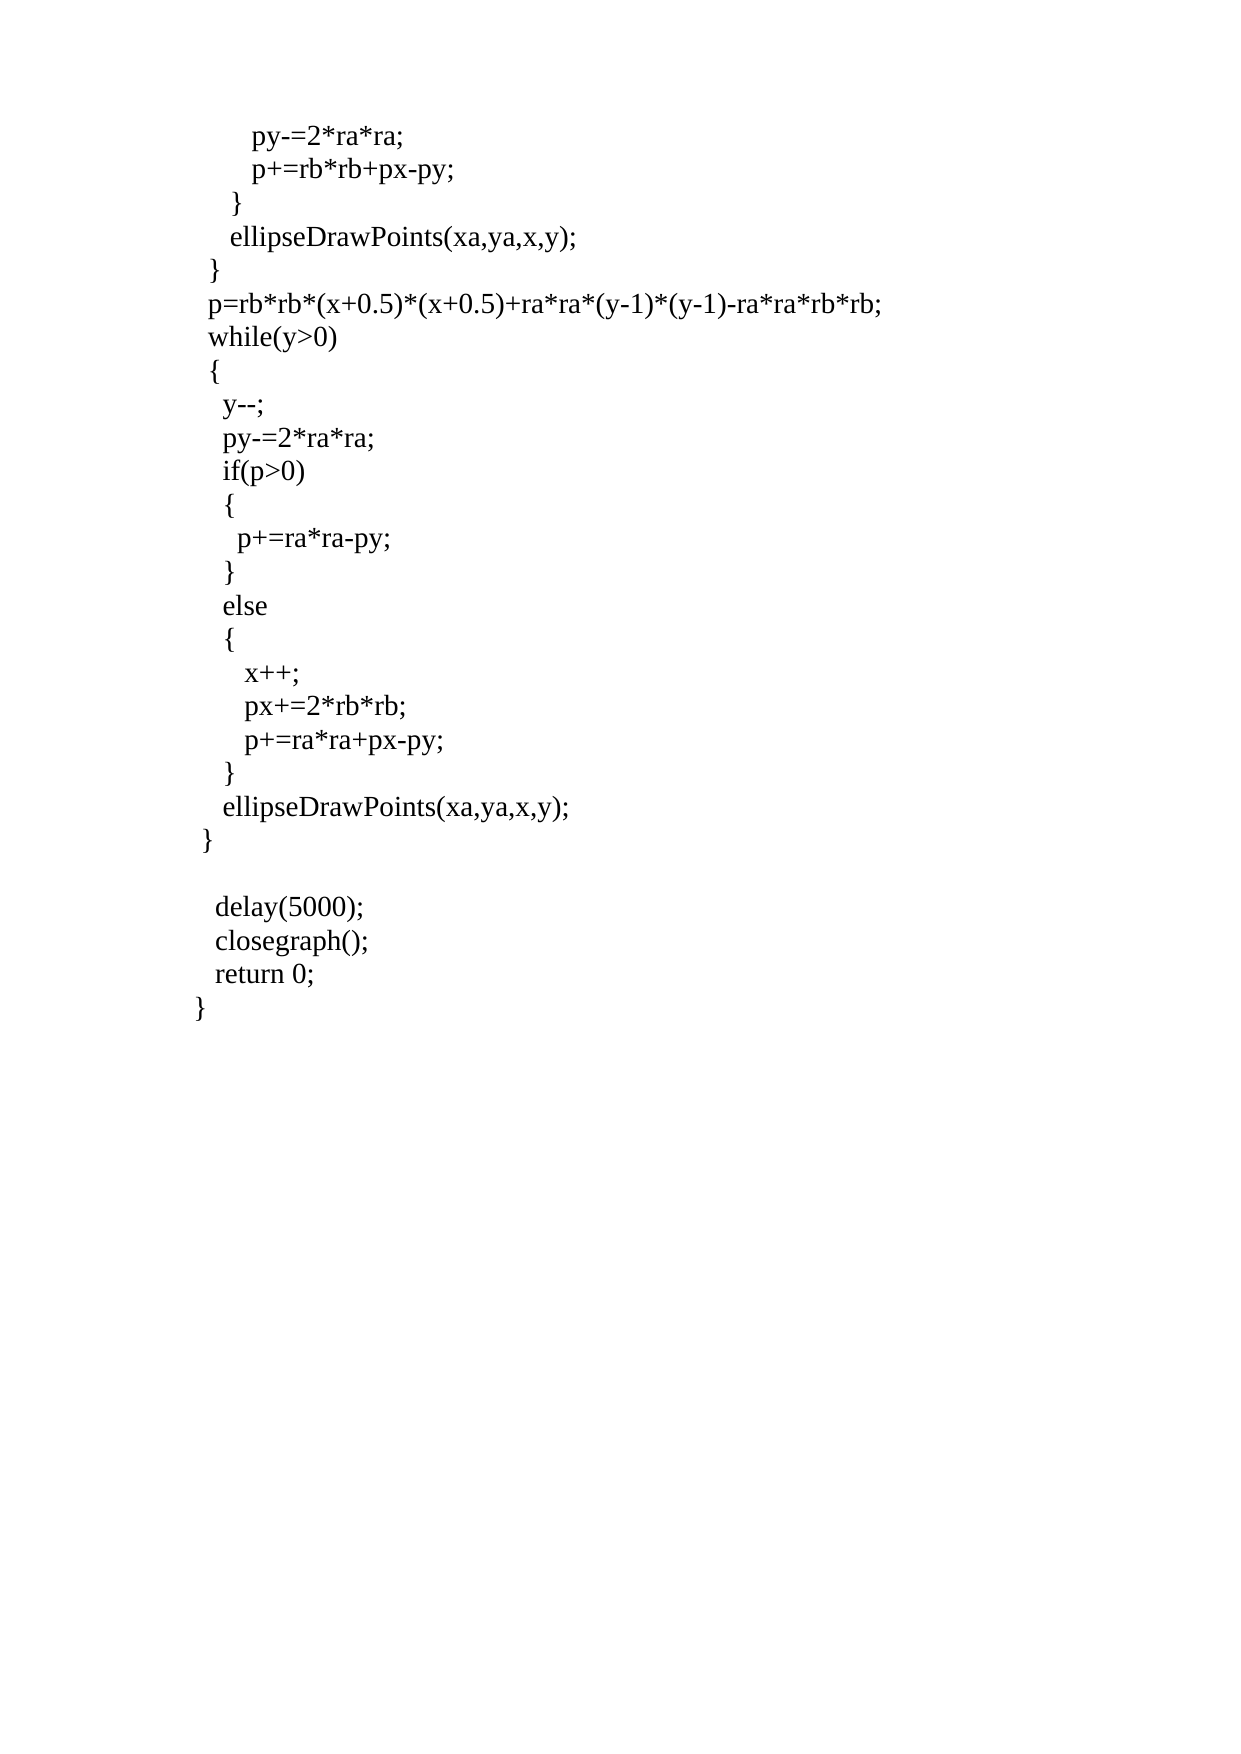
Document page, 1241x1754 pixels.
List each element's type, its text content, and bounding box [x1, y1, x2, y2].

text p=rb*rb*(x+0.5)*(x+0.5)+ra*ra*(y-1)*(y-1)-ra*ra*rb*rb; [193, 286, 1122, 319]
text p+=ra*ra+px-py; [193, 722, 1122, 755]
text delay(5000); [193, 889, 1122, 923]
text else [193, 588, 1122, 621]
text if(p>0) [193, 453, 1122, 487]
text ellipseDrawPoints(xa,ya,x,y); [193, 219, 1122, 252]
text { [193, 621, 1122, 655]
text py-=2*ra*ra; [193, 420, 1122, 453]
text { [193, 487, 1122, 521]
text p+=rb*rb+px-py; [193, 152, 1122, 185]
text } [193, 185, 1122, 219]
text y--; [193, 386, 1122, 420]
text { [193, 353, 1122, 386]
text px+=2*rb*rb; [193, 688, 1122, 722]
text py-=2*ra*ra; [193, 118, 1122, 152]
text while(y>0) [193, 319, 1122, 353]
text return 0; [193, 957, 1122, 990]
text } [193, 822, 1122, 856]
text ellipseDrawPoints(xa,ya,x,y); [193, 789, 1122, 822]
text } [193, 755, 1122, 789]
text p+=ra*ra-py; [193, 521, 1122, 554]
text x++; [193, 655, 1122, 688]
text } [193, 554, 1122, 588]
text } [193, 990, 1122, 1024]
text closegraph(); [193, 923, 1122, 957]
text } [193, 252, 1122, 286]
